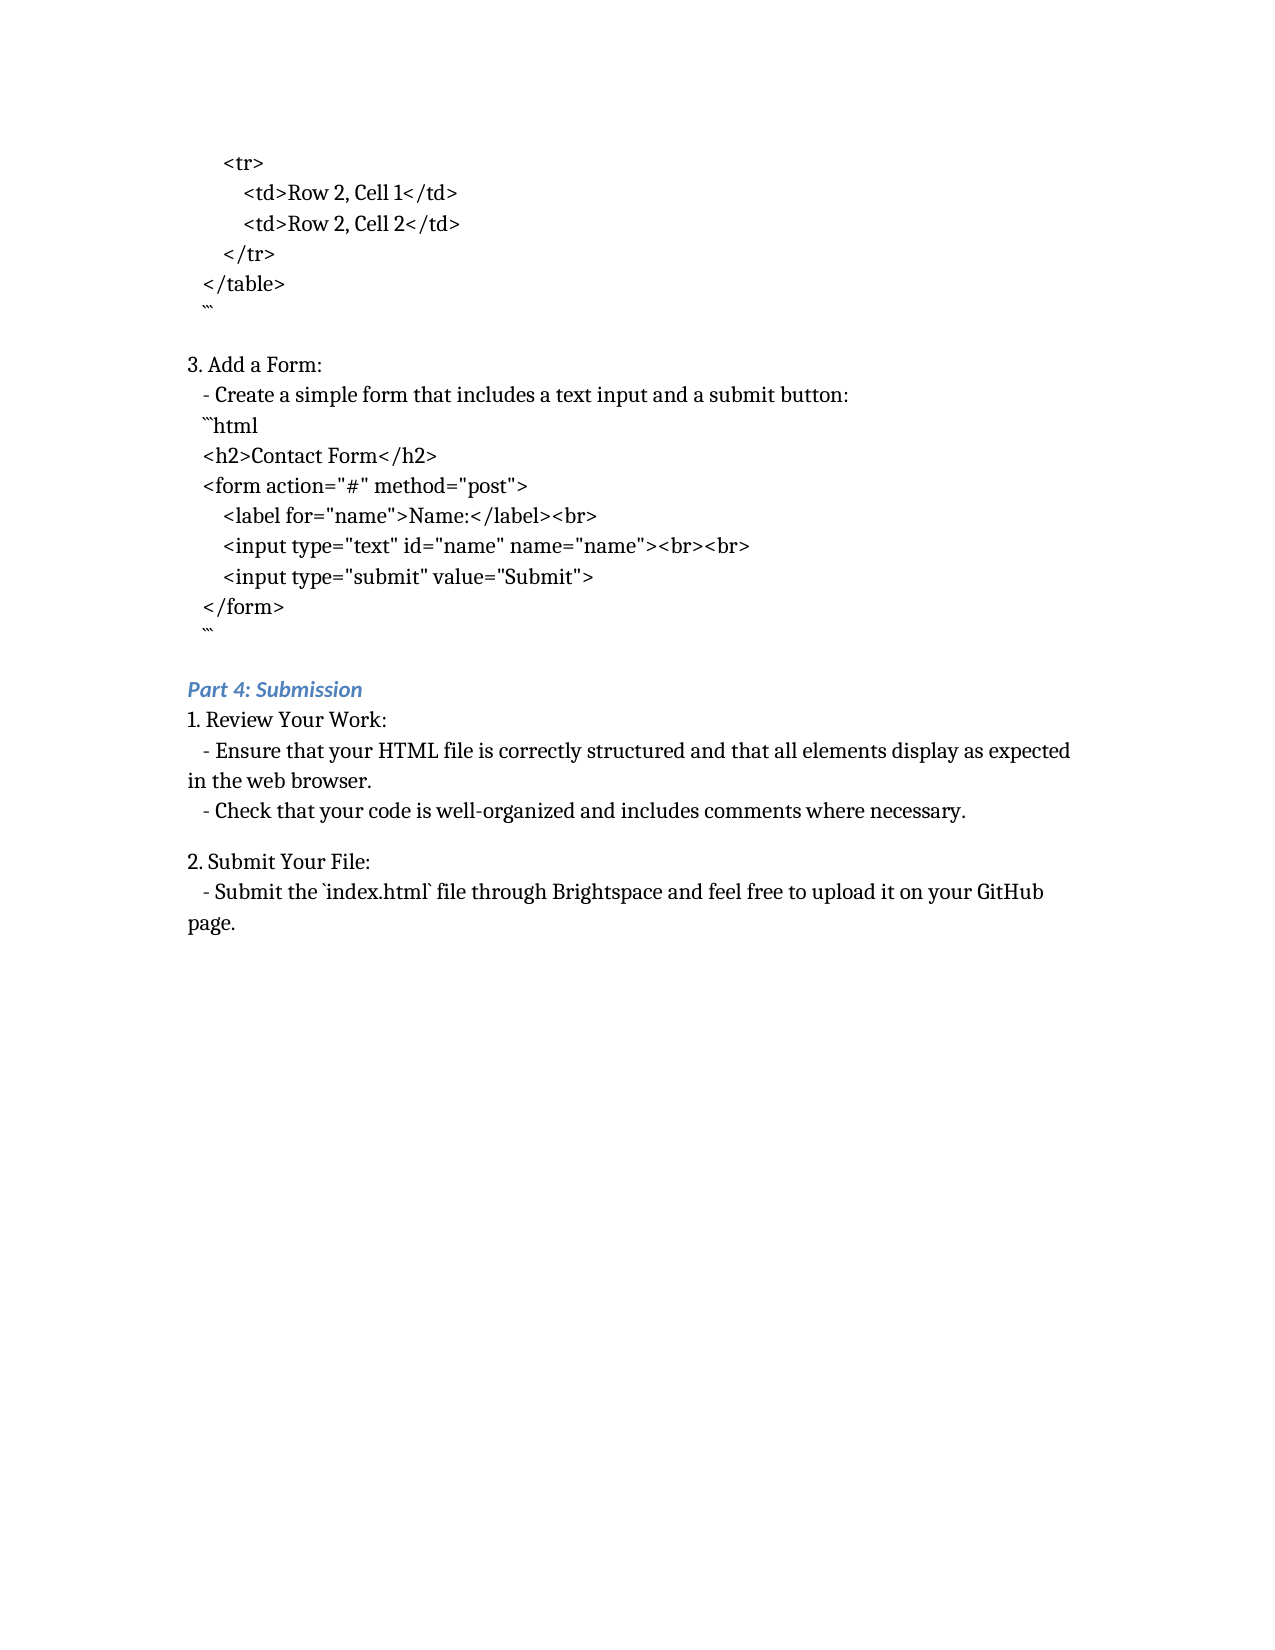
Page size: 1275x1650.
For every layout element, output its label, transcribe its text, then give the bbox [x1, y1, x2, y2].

text 3. Add a Form: - Create a simple form that includes a text input and a submit button: ```html <h2>Contact Form</h2> <form action="#" method="post"> <label for="name">Name:</label><br> <input type="text" id="name" name="name"><br><br> <input type="submit" value="Submit"> </form> ``` [187, 352, 1087, 650]
text 2. Submit Your File: - Submit the `index.html` file through Brightspace and feel free to upload it on your GitHub page. [187, 849, 1087, 936]
text 1. Review Your Work: - Ensure that your HTML file is correctly structured and that all elements display as expected in the web browser. - Check that your code is well-organized and includes comments where necessary. [187, 707, 1087, 824]
text <tr> <td>Row 2, Cell 1</td> <td>Row 2, Cell 2</td> </tr> </table> ``` [187, 150, 1087, 327]
subtitle Part 4: Submission [187, 675, 1087, 703]
